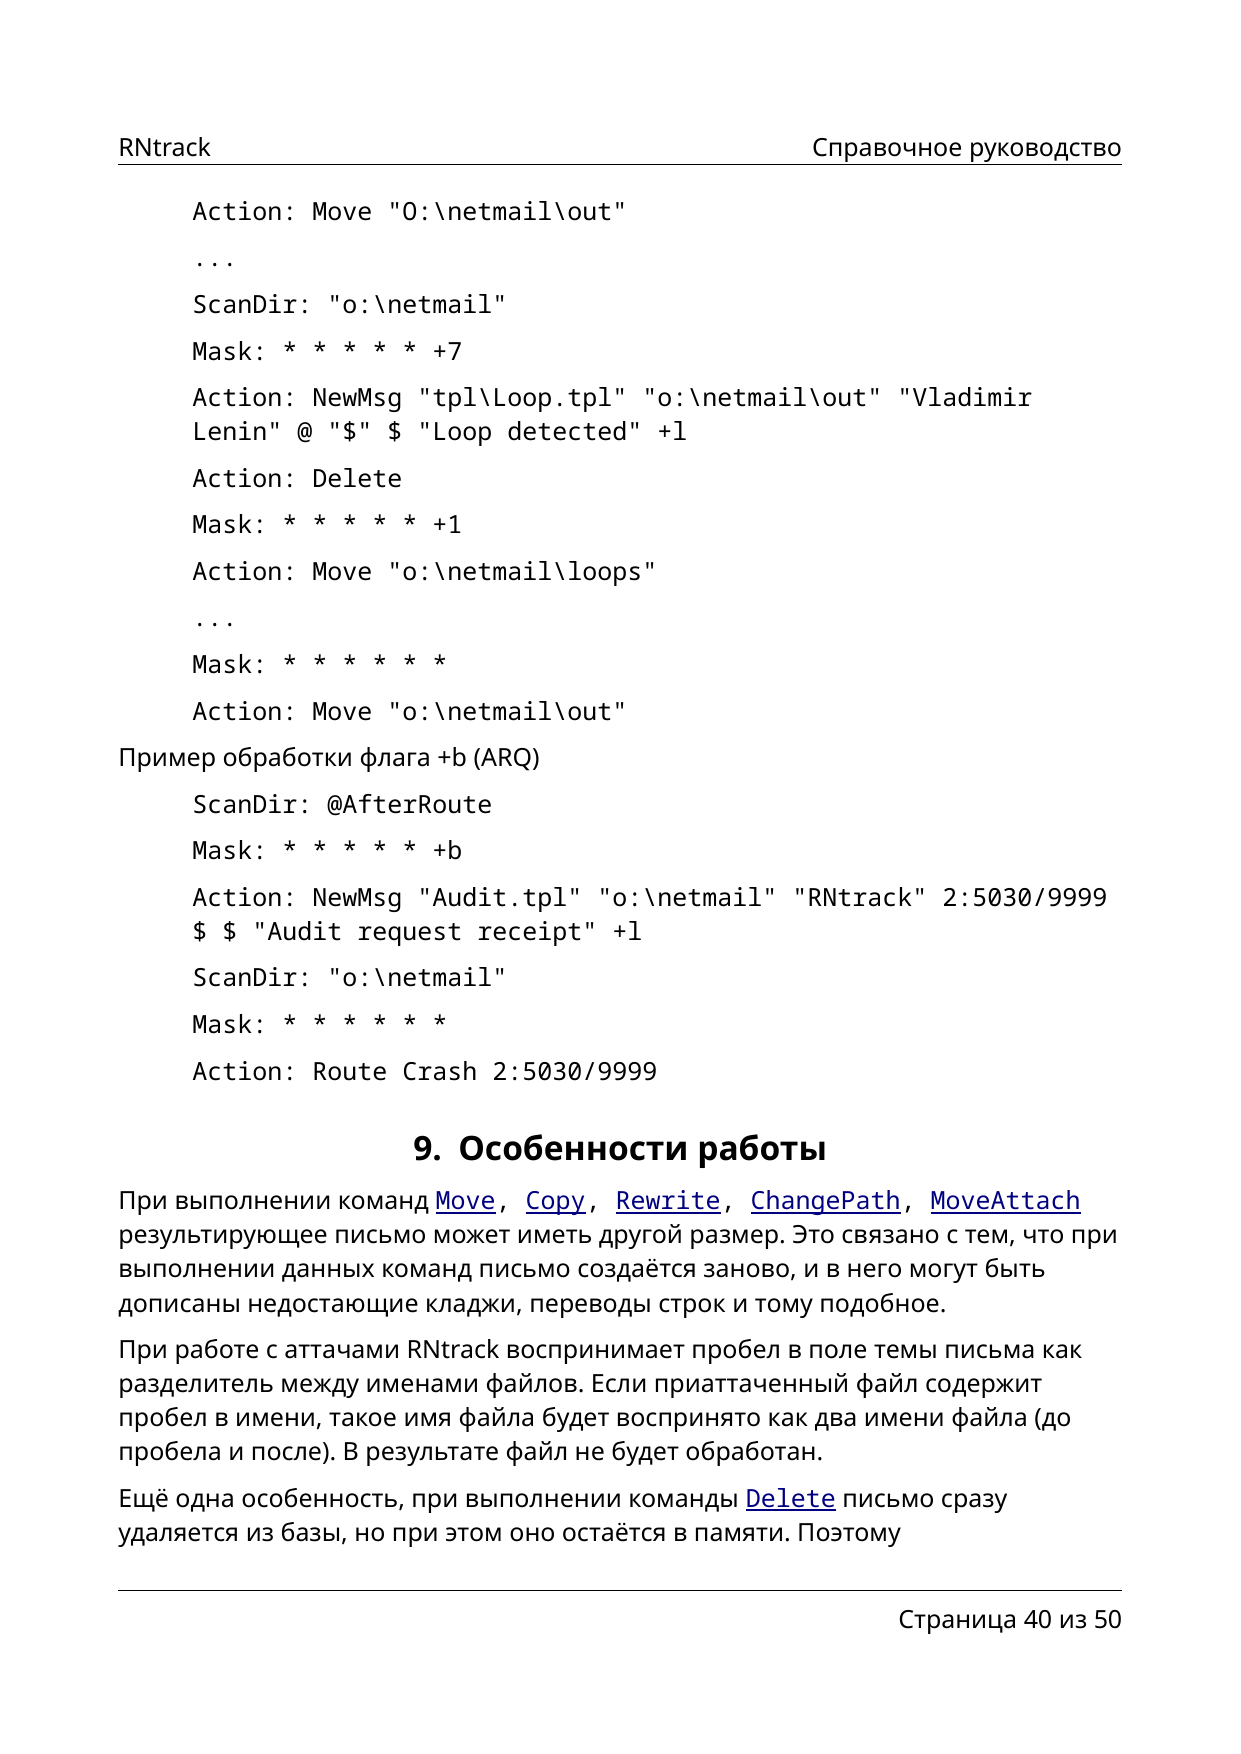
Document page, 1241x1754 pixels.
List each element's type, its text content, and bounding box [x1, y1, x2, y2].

text Action: Move "o:\netmail\loops" [192, 553, 1122, 588]
text Mask: * * * * * * [192, 647, 1122, 681]
text При работе с аттачами RNtrack воспринимает пробел в поле темы письма как разделитель между именами файлов. Если приаттаченный файл содержит пробел в имени, такое имя файла будет воспринято как два имени файла (до пробела и после). В результате файл не будет обработан. [118, 1332, 1122, 1468]
subtitle Особенности работы [118, 1125, 1122, 1171]
text Action: Move "O:\netmail\out" [192, 193, 1122, 228]
text Mask: * * * * * * [192, 1007, 1122, 1041]
text Action: Move "o:\netmail\out" [192, 693, 1122, 727]
text Mask: * * * * * +b [192, 833, 1122, 867]
text Пример обработки флага +b (ARQ) [118, 740, 1122, 774]
text ScanDir: "o:\netmail" [192, 960, 1122, 994]
text Action: NewMsg "tpl\Loop.tpl" "o:\netmail\out" "Vladimir Lenin" @ "$" $ "Loop detected" +l [192, 380, 1122, 448]
text Ещё одна особенность, при выполнении команды Delete письмо сразу удаляется из базы, но при этом оно остаётся в памяти. Поэтому [118, 1481, 1122, 1549]
text Mask: * * * * * +1 [192, 507, 1122, 541]
text Action: NewMsg "Audit.tpl" "o:\netmail" "RNtrack" 2:5030/9999 $ $ "Audit request receipt" +l [192, 879, 1122, 948]
text При выполнении команд Move, Copy, Rewrite, ChangePath, MoveAttach результирующее письмо может иметь другой размер. Это связано с тем, что при выполнении данных команд письмо создаётся заново, и в него могут быть дописаны недостающие кладжи, переводы строк и тому подобное. [118, 1183, 1122, 1319]
text ... [192, 240, 1122, 274]
text Action: Delete [192, 460, 1122, 494]
text ... [192, 600, 1122, 634]
text Mask: * * * * * +7 [192, 333, 1122, 367]
text Action: Route Crash 2:5030/9999 [192, 1053, 1122, 1087]
text ScanDir: @AfterRoute [192, 786, 1122, 820]
text ScanDir: "o:\netmail" [192, 287, 1122, 321]
